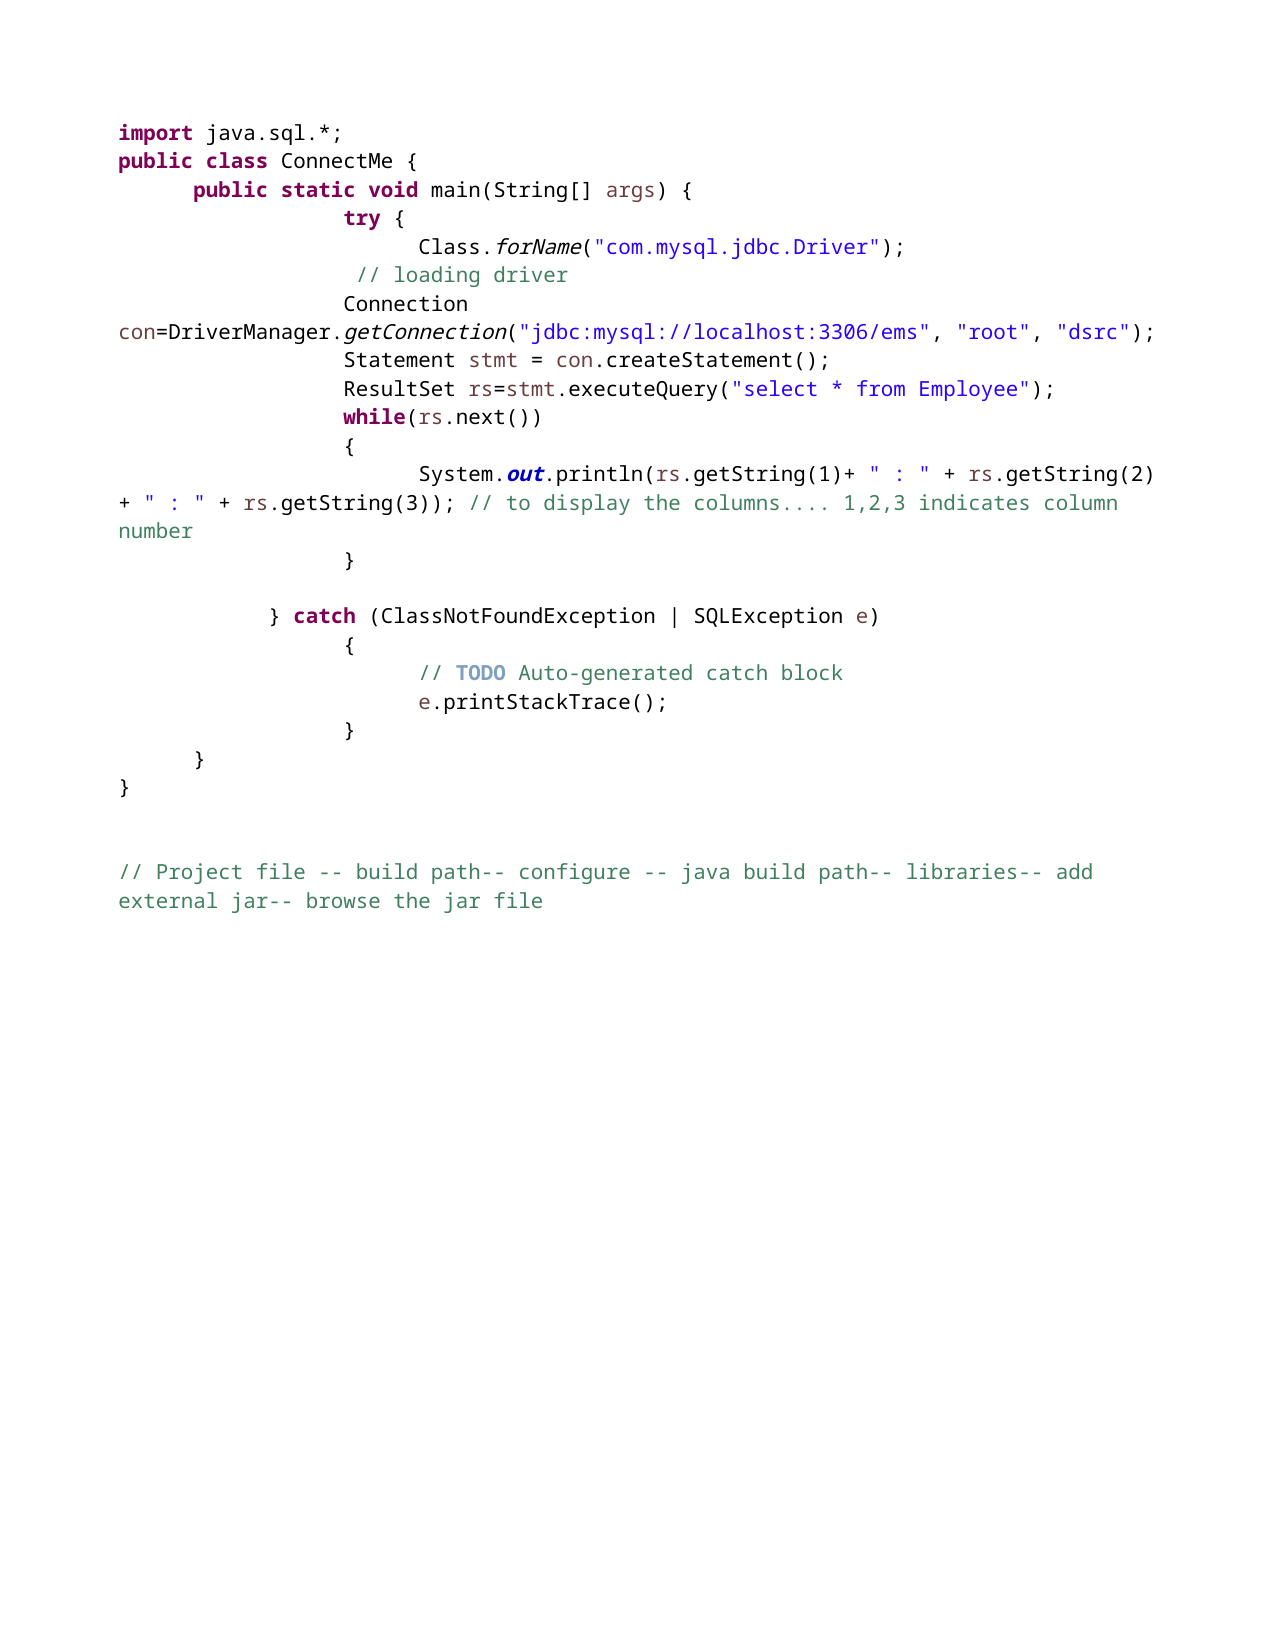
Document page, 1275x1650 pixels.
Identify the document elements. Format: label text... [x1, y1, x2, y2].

text } [118, 772, 1157, 801]
text System.out.println(rs.getString(1)+ " : " + rs.getString(2) + " : " + rs.getString(3)); // to display the columns.... 1,2,3 indicates column number [118, 459, 1157, 545]
text // Project file -- build path-- configure -- java build path-- libraries-- add external jar-- browse the jar file [118, 857, 1157, 914]
text { [118, 431, 1157, 459]
text } [118, 715, 1157, 744]
text import java.sql.*; [118, 118, 1157, 147]
text while(rs.next()) [118, 402, 1157, 431]
text public class ConnectMe { [118, 147, 1157, 175]
text Connection con=DriverManager.getConnection("jdbc:mysql://localhost:3306/ems", "root", "dsrc"); [118, 289, 1157, 346]
text try { [118, 203, 1157, 232]
text Class.forName("com.mysql.jdbc.Driver"); [118, 232, 1157, 260]
text { [118, 630, 1157, 658]
text // loading driver [118, 260, 1157, 289]
text // TODO Auto-generated catch block [118, 658, 1157, 687]
text } catch (ClassNotFoundException | SQLException e) [118, 602, 1157, 630]
text ResultSet rs=stmt.executeQuery("select * from Employee"); [118, 374, 1157, 402]
text } [118, 545, 1157, 573]
text e.printStackTrace(); [118, 687, 1157, 715]
text public static void main(String[] args) { [118, 175, 1157, 203]
text } [118, 744, 1157, 772]
text Statement stmt = con.createStatement(); [118, 346, 1157, 374]
